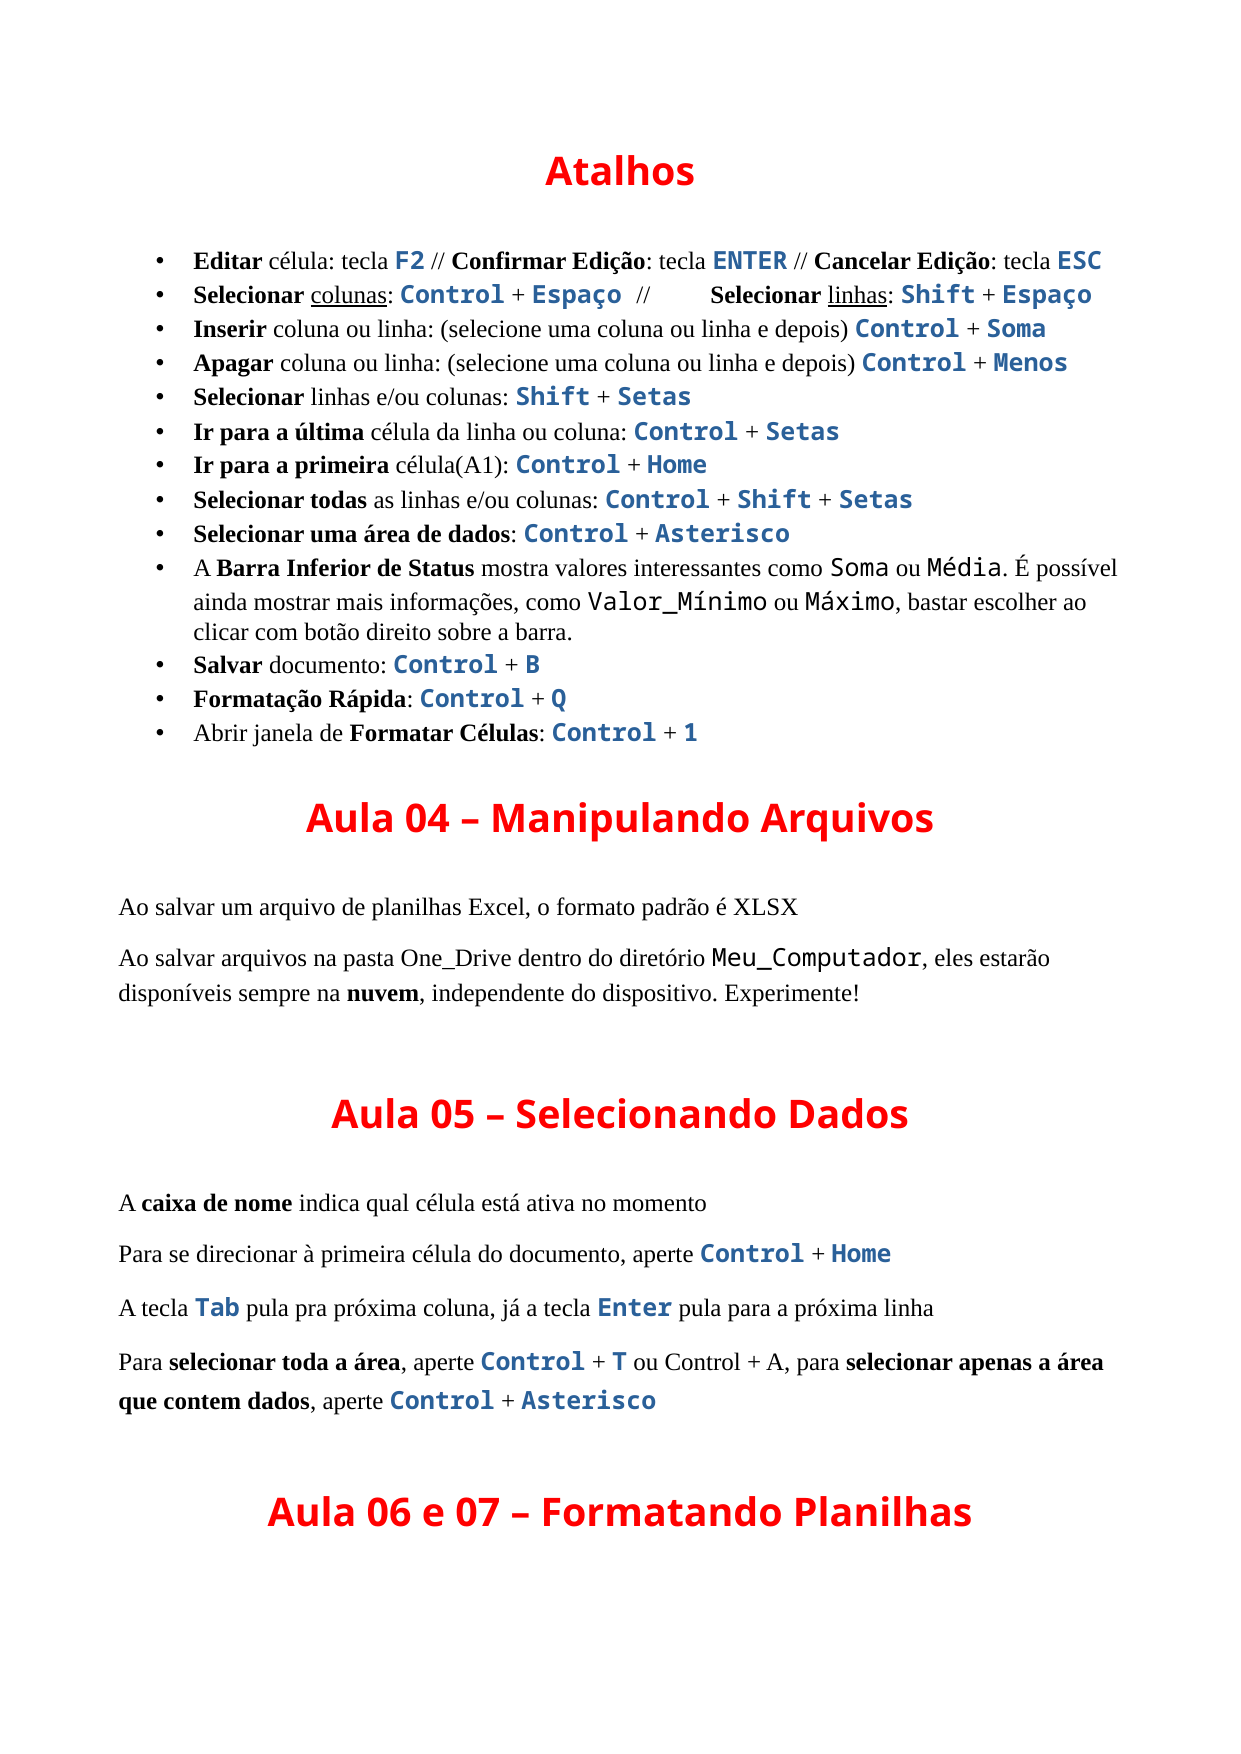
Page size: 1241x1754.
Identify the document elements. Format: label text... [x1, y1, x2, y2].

list Selecionar linhas e/ou colunas: Shift + Setas [156, 379, 1122, 413]
list A Barra Inferior de Status mostra valores interessantes como Soma ou Média. É possível ainda mostrar mais informações, como Valor_Mínimo ou Máximo, bastar escolher ao clicar com botão direito sobre a barra. [156, 549, 1122, 646]
list Ir para a primeira célula(A1): Control + Home [156, 447, 1122, 481]
list Salvar documento: Control + B [156, 646, 1122, 680]
list Ir para a última célula da linha ou coluna: Control + Setas [156, 413, 1122, 447]
text Para se direcionar à primeira célula do documento, aperte Control + Home [118, 1236, 1122, 1270]
list Formatação Rápida: Control + Q [156, 680, 1122, 714]
list Selecionar uma área de dados: Control + Asterisco [156, 515, 1122, 549]
subtitle Atalhos [118, 143, 1122, 197]
subtitle Aula 04 – Manipulando Arquivos [118, 790, 1122, 844]
list Editar célula: tecla F2 // Confirmar Edição: tecla ENTER // Cancelar Edição: tecla ESC [156, 243, 1122, 277]
text A tecla Tab pula pra próxima coluna, já a tecla Enter pula para a próxima linha [118, 1290, 1122, 1324]
list Selecionar todas as linhas e/ou colunas: Control + Shift + Setas [156, 481, 1122, 515]
list Inserir coluna ou linha: (selecione uma coluna ou linha e depois) Control + Soma [156, 311, 1122, 345]
list Abrir janela de Formatar Células: Control + 1 [156, 714, 1122, 748]
list Selecionar colunas: Control + Espaço // Selecionar linhas: Shift + Espaço [156, 277, 1122, 311]
list Apagar coluna ou linha: (selecione uma coluna ou linha e depois) Control + Menos [156, 345, 1122, 379]
subtitle Aula 06 e 07 – Formatando Planilhas [118, 1484, 1122, 1538]
text Para selecionar toda a área, aperte Control + T ou Control + A, para selecionar apenas a área que contem dados, aperte Control + Asterisco [118, 1343, 1122, 1417]
text Ao salvar arquivos na pasta One_Drive dentro do diretório Meu_Computador, eles estarão disponíveis sempre na nuvem, independente do dispositivo. Experimente! [118, 940, 1122, 1007]
text Ao salvar um arquivo de planilhas Excel, o formato padrão é XLSX [118, 892, 1122, 921]
subtitle Aula 05 – Selecionando Dados [118, 1086, 1122, 1140]
text A caixa de nome indica qual célula está ativa no momento [118, 1188, 1122, 1217]
